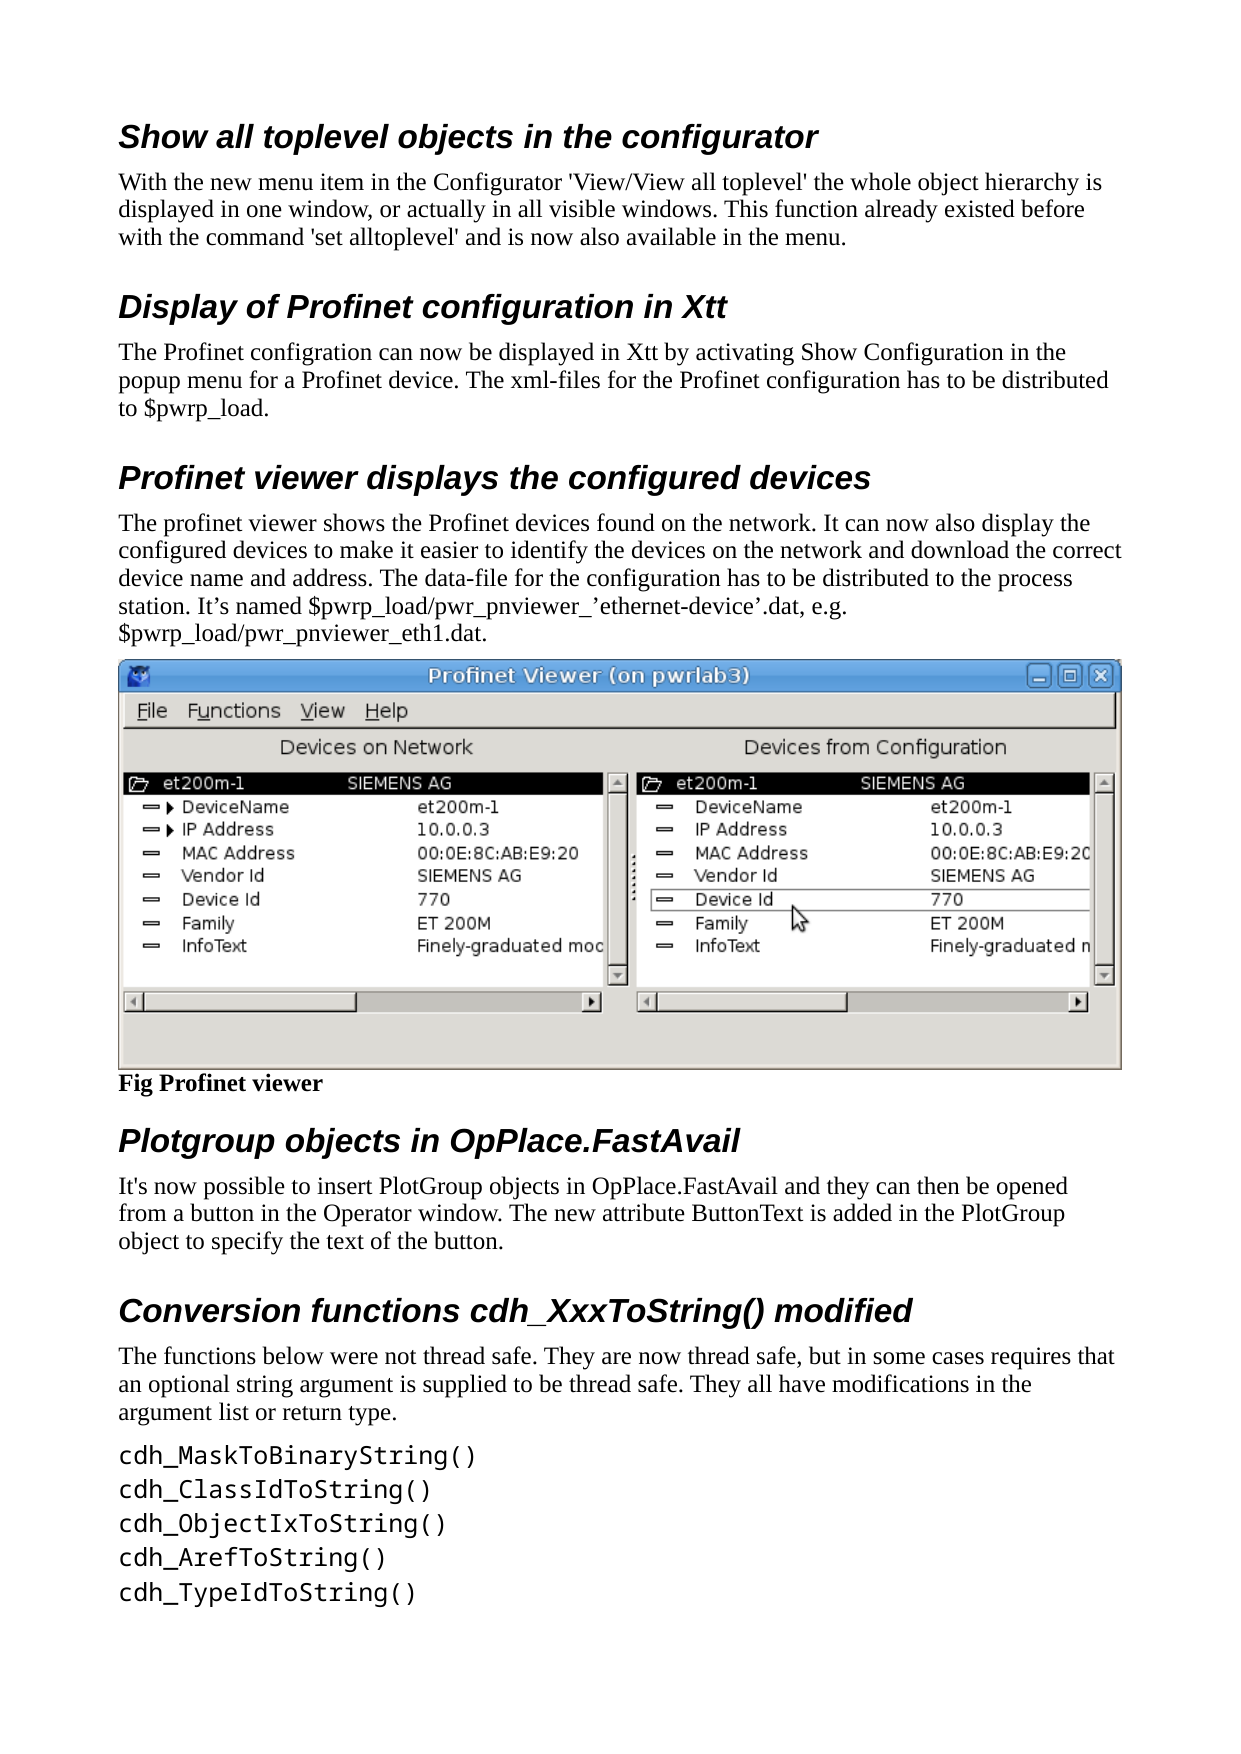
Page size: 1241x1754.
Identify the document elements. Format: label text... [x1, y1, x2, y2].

text cdh_TypeIdToString() [118, 1574, 1122, 1608]
subtitle Profinet viewer displays the configured devices [118, 459, 1122, 496]
subtitle Plotgroup objects in OpPlace.FastAvail [118, 1122, 1122, 1159]
text The Profinet configration can now be displayed in Xtt by activating Show Configuration in the popup menu for a Profinet device. The xml-files for the Profinet configuration has to be distributed to $pwrp_load. [118, 338, 1122, 421]
text The profinet viewer shows the Profinet devices found on the network. It can now also display the configured devices to make it easier to identify the devices on the network and download the correct device name and address. The data-file for the configuration has to be distributed to the process station. It’s named $pwrp_load/pwr_pnviewer_’ethernet-device’.dat, e.g. $pwrp_load/pwr_pnviewer_eth1.dat. [118, 509, 1122, 647]
text cdh_MaskToBinaryString() [118, 1438, 1122, 1472]
text With the new menu item in the Configurator 'View/View all toplevel' the whole object hierarchy is displayed in one window, or actually in all visible windows. This function already existed before with the command 'set alltoplevel' and is now also available in the menu. [118, 168, 1122, 251]
subtitle Display of Profinet configuration in Xtt [118, 288, 1122, 326]
text It's now possible to insert PlotGroup objects in OpPlace.FastAvail and they can then be opened from a button in the Operator window. The new attribute ButtonText is added in the PlotGroup object to specify the text of the button. [118, 1172, 1122, 1255]
picture [118, 659, 1122, 1070]
text cdh_ClassIdToString() [118, 1472, 1122, 1506]
text The functions below were not thread safe. They are now thread safe, but in some cases requires that an optional string argument is supplied to be thread safe. They all have modifications in the argument list or return type. [118, 1342, 1122, 1425]
text cdh_ArefToString() [118, 1540, 1122, 1574]
subtitle Conversion functions cdh_XxxToString() modified [118, 1292, 1122, 1330]
text Fig Profinet viewer [118, 1070, 1122, 1097]
text cdh_ObjectIxToString() [118, 1506, 1122, 1540]
subtitle Show all toplevel objects in the configurator [118, 118, 1122, 155]
